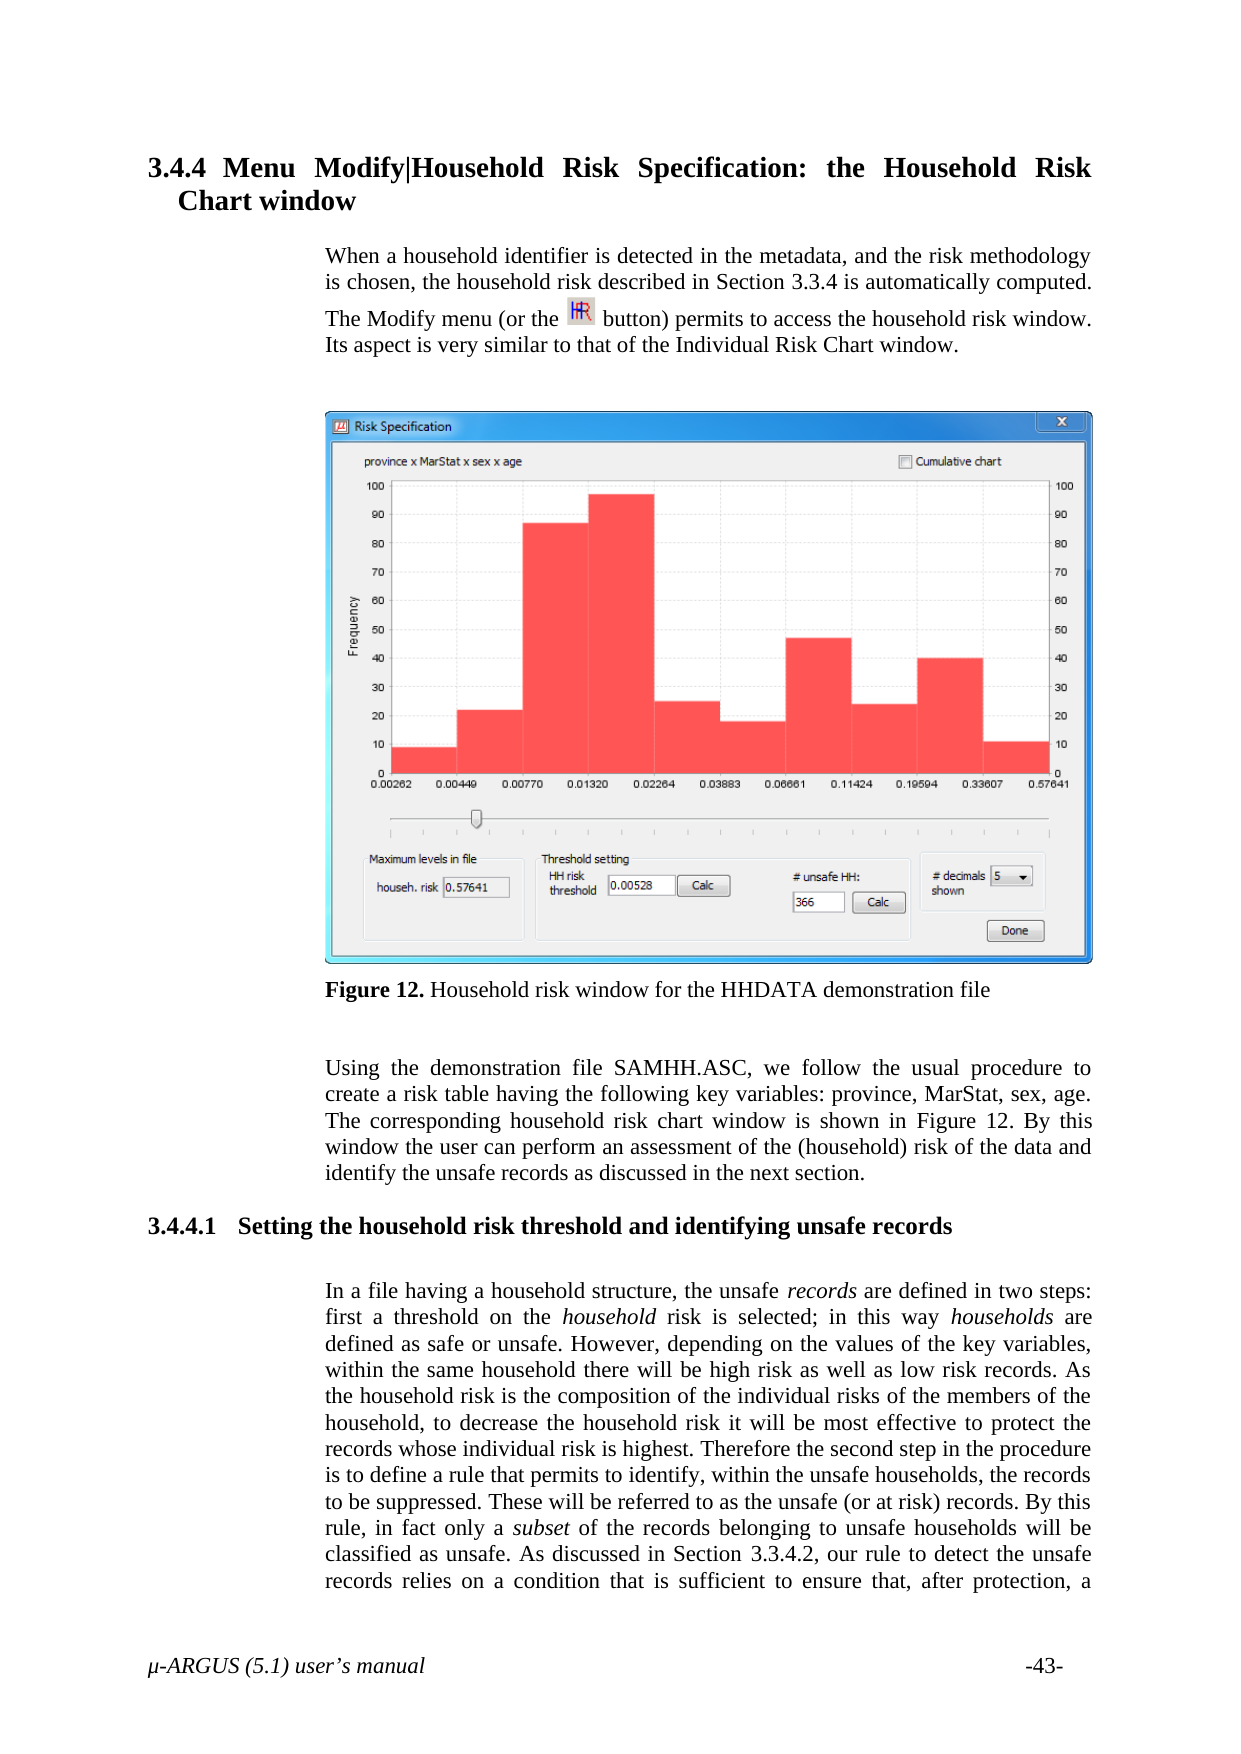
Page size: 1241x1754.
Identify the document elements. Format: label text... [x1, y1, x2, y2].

text In a file having a household structure, the unsafe records are defined in two steps: first a threshold on the household risk is selected; in this way households are defined as safe or unsafe. However, depending on the values of the key variables, within the same household there will be high risk as well as low risk records. As the household risk is the composition of the individual risks of the members of the household, to decrease the household risk it will be most effective to protect the records whose individual risk is highest. Therefore the second step in the procedure is to define a rule that permits to identify, within the unsafe households, the records to be suppressed. These will be referred to as the unsafe (or at risk) records. By this rule, in fact only a subset of the records belonging to unsafe households will be classified as unsafe. As discussed in Section 3.3.4.2, our rule to detect the unsafe records relies on a condition that is sufficient to ensure that, after protection, a [325, 1277, 1092, 1593]
picture [566, 296, 596, 325]
picture [325, 411, 1093, 964]
subtitle Menu Modify|Household Risk Specification: the Household Risk Chart window [148, 150, 1092, 217]
text When a household identifier is detected in the metadata, and the risk methodology is chosen, the household risk described in Section 3.3.4 is automatically computed. The Modify menu (or the button) permits to access the household risk window. Its aspect is very similar to that of the Individual Risk Chart window. [325, 242, 1092, 357]
subtitle Setting the household risk threshold and identifying unsafe records [148, 1211, 1092, 1239]
text Figure 12. Household risk window for the HHDATA demonstration file [325, 976, 1092, 1003]
text Using the demonstration file SAMHH.ASC, we follow the usual procedure to create a risk table having the following key variables: province, MarStat, sex, age. The corresponding household risk chart window is shown in Figure 12. By this window the user can perform an assessment of the (household) risk of the data and identify the unsafe records as discussed in the next section. [325, 1054, 1092, 1186]
